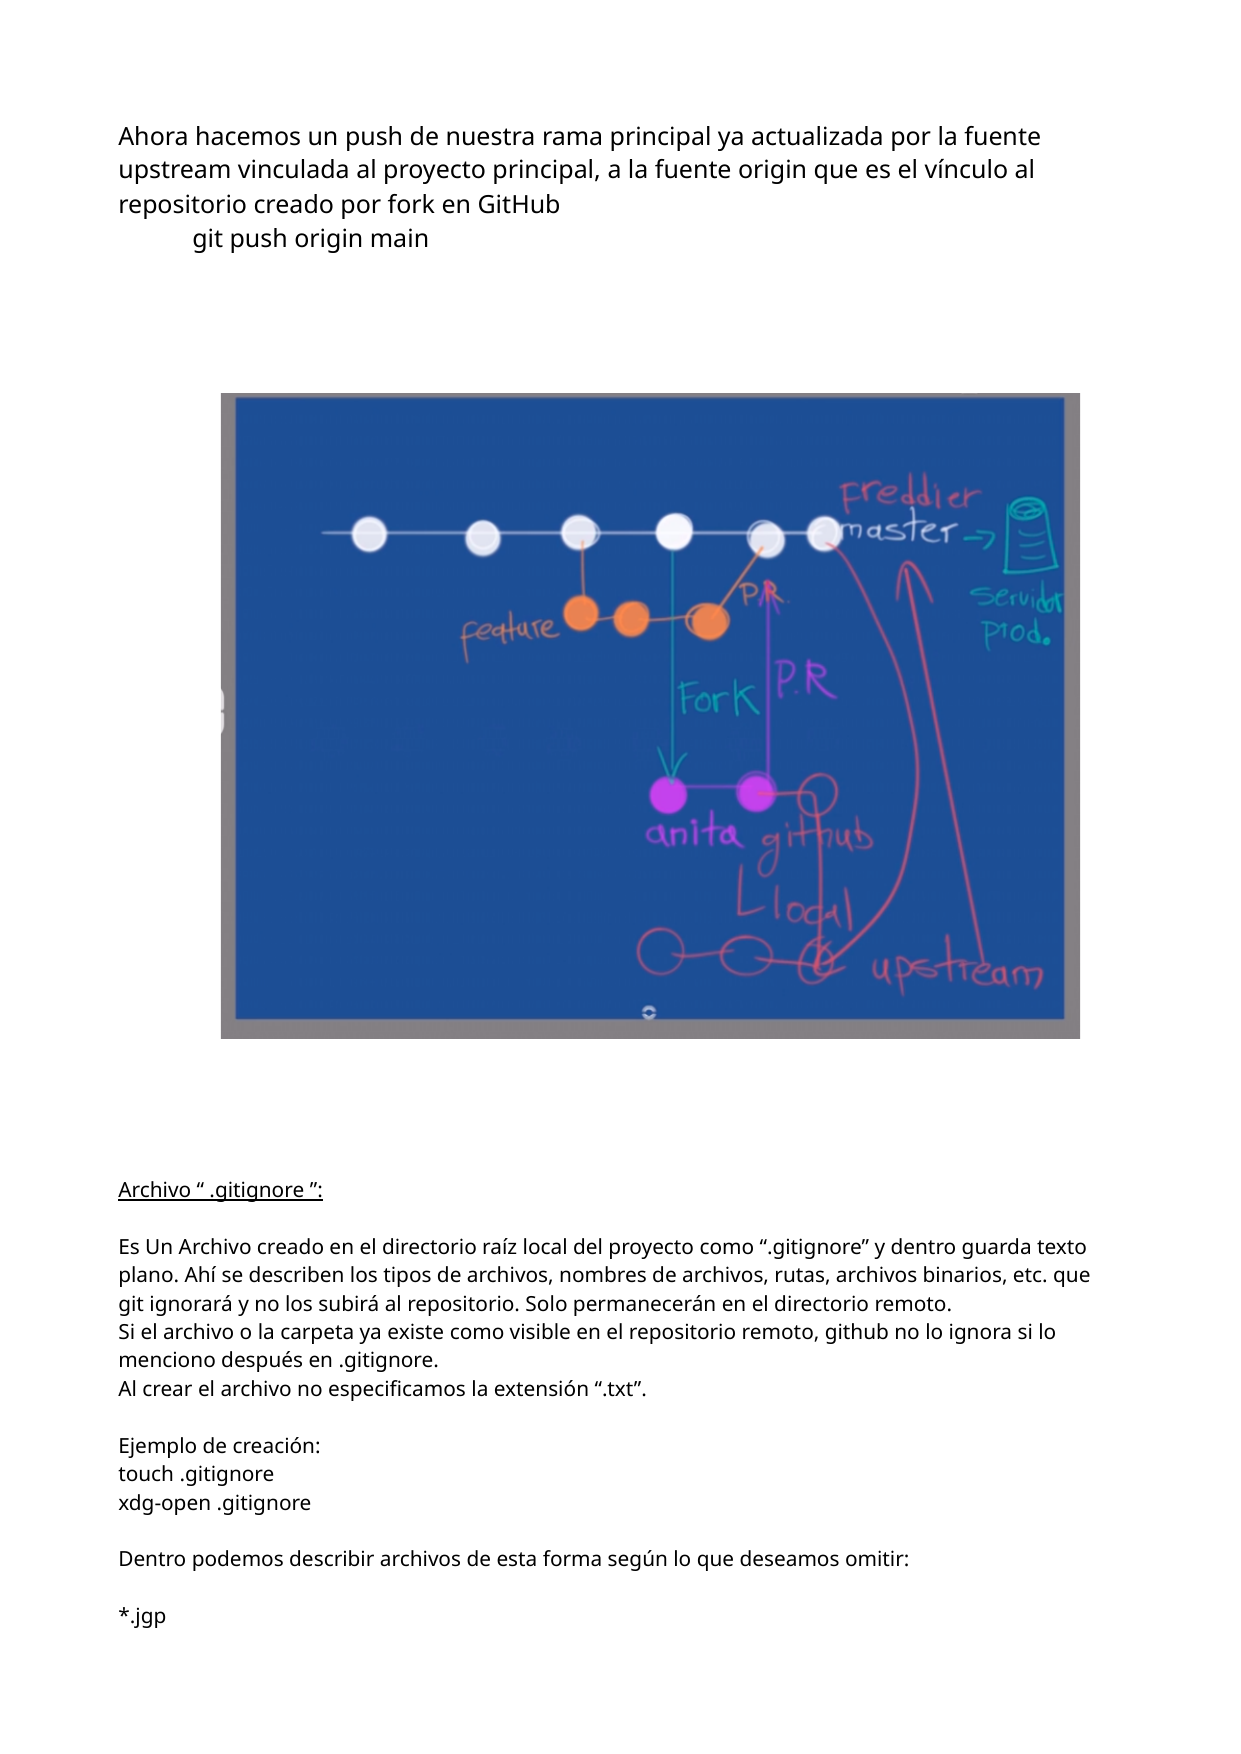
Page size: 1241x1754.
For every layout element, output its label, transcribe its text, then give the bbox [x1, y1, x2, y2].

text Ejemplo de creación: [118, 1431, 1122, 1459]
text Ahora hacemos un push de nuestra rama principal ya actualizada por la fuente upstream vinculada al proyecto principal, a la fuente origin que es el vínculo al repositorio creado por fork en GitHub [118, 118, 1122, 220]
text Al crear el archivo no especificamos la extensión “.txt”. [118, 1374, 1122, 1402]
text Es Un Archivo creado en el directorio raíz local del proyecto como “.gitignore” y dentro guarda texto plano. Ahí se describen los tipos de archivos, nombres de archivos, rutas, archivos binarios, etc. que git ignorará y no los subirá al repositorio. Solo permanecerán en el directorio remoto. [118, 1232, 1122, 1317]
text touch .gitignore [118, 1459, 1122, 1488]
picture [220, 393, 1080, 1039]
text xdg-open .gitignore [118, 1488, 1122, 1516]
text Si el archivo o la carpeta ya existe como visible en el repositorio remoto, github no lo ignora si lo menciono después en .gitignore. [118, 1317, 1122, 1374]
text git push origin main [118, 220, 1122, 254]
text Archivo “ .gitignore ”: [118, 1175, 1122, 1203]
text Dentro podemos describir archivos de esta forma según lo que deseamos omitir: [118, 1544, 1122, 1573]
text *.jgp [118, 1601, 1122, 1630]
